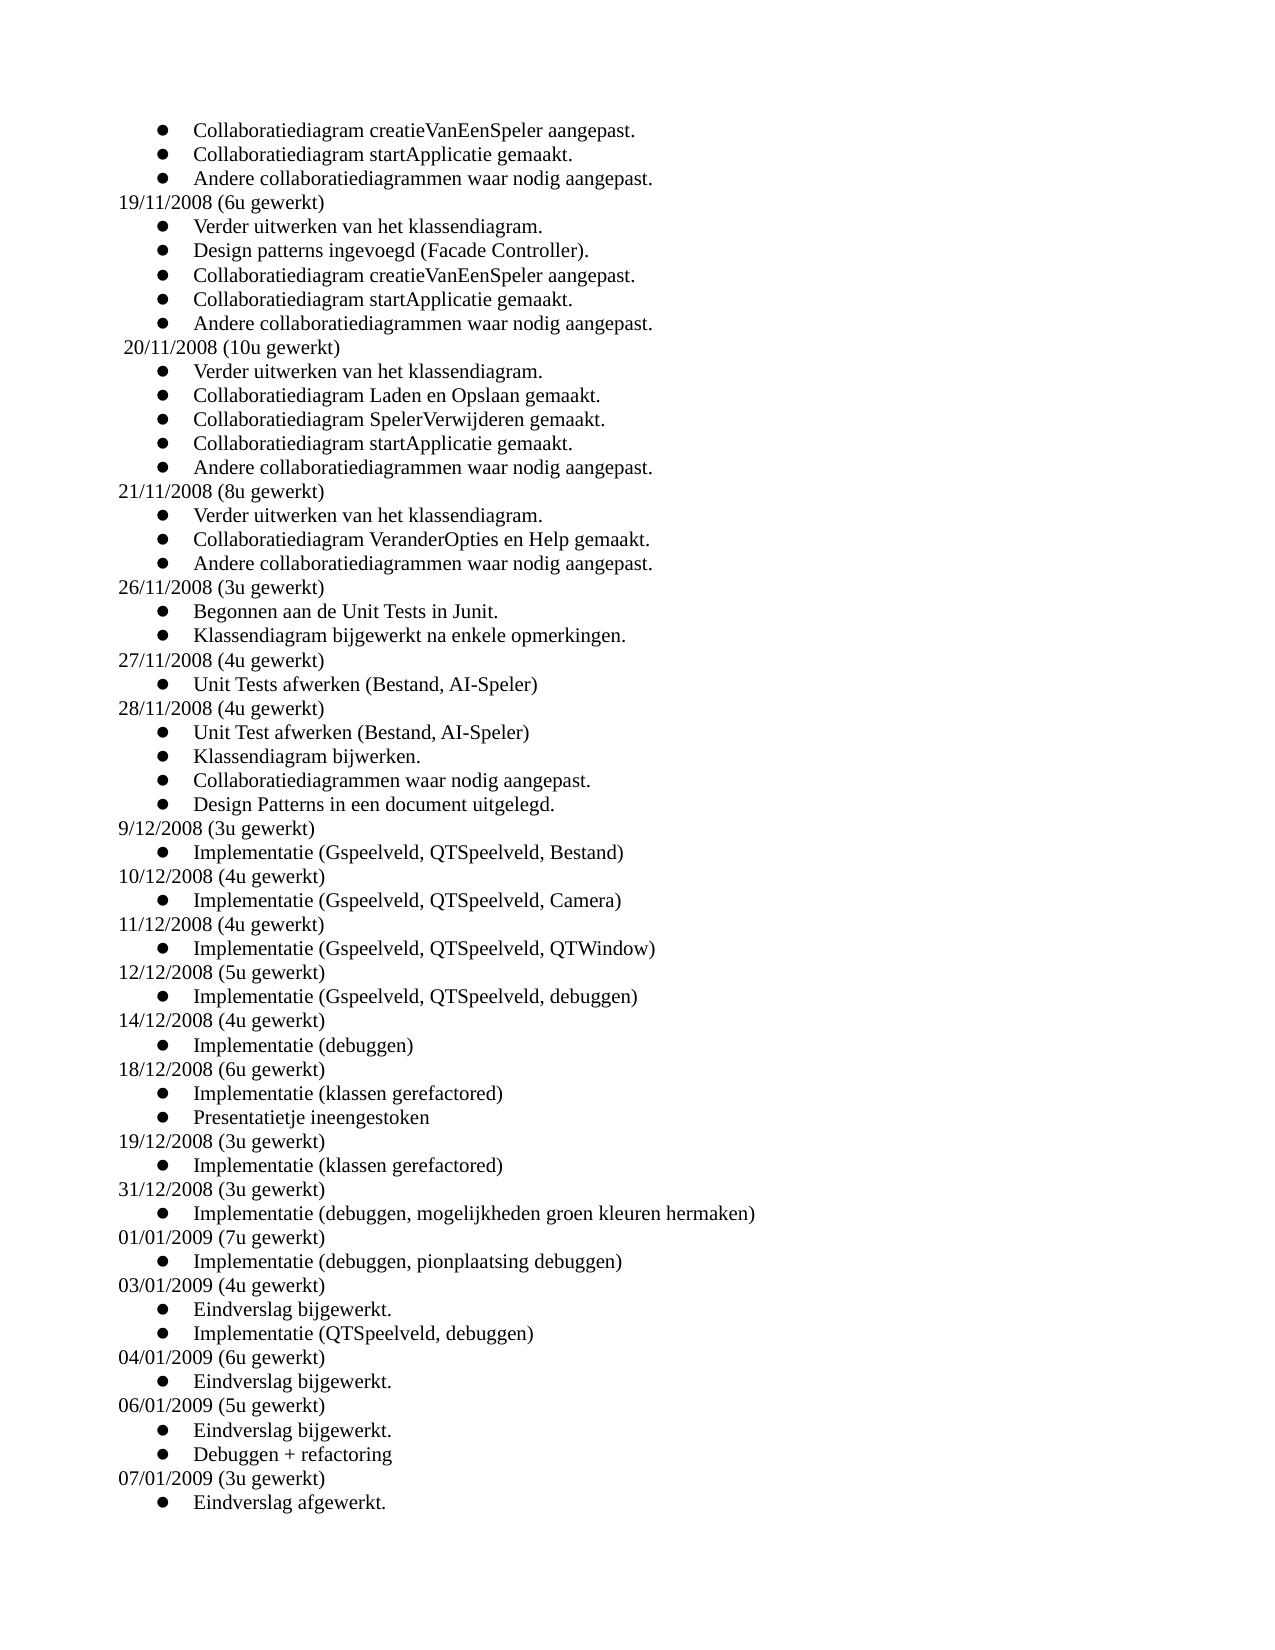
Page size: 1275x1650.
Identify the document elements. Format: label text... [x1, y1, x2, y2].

list Implementatie (QTSpeelveld, debuggen) [156, 1321, 1157, 1345]
list Debuggen + refactoring [156, 1442, 1157, 1466]
list Design patterns ingevoegd (Facade Controller). [156, 238, 1157, 262]
list Eindverslag bijgewerkt. [156, 1297, 1157, 1321]
list Verder uitwerken van het klassendiagram. [156, 214, 1157, 238]
list Verder uitwerken van het klassendiagram. [156, 359, 1157, 383]
list Design Patterns in een document uitgelegd. [156, 792, 1157, 816]
list Collaboratiediagram SpelerVerwijderen gemaakt. [156, 407, 1157, 431]
list Klassendiagram bijwerken. [156, 744, 1157, 768]
list Collaboratiediagram creatieVanEenSpeler aangepast. [156, 262, 1157, 287]
list Implementatie (debuggen, pionplaatsing debuggen) [156, 1249, 1157, 1273]
text 03/01/2009 (4u gewerkt) [118, 1273, 1157, 1297]
list Collaboratiediagram startApplicatie gemaakt. [156, 431, 1157, 455]
text 18/12/2008 (6u gewerkt) [118, 1057, 1157, 1081]
text 31/12/2008 (3u gewerkt) [118, 1177, 1157, 1201]
list Presentatietje ineengestoken [156, 1105, 1157, 1129]
text 28/11/2008 (4u gewerkt) [118, 696, 1157, 720]
list Collaboratiediagram startApplicatie gemaakt. [156, 287, 1157, 311]
list Collaboratiediagrammen waar nodig aangepast. [156, 768, 1157, 792]
text 20/11/2008 (10u gewerkt) [118, 335, 1157, 359]
list Andere collaboratiediagrammen waar nodig aangepast. [156, 455, 1157, 479]
list Implementatie (Gspeelveld, QTSpeelveld, Bestand) [156, 840, 1157, 864]
text 01/01/2009 (7u gewerkt) [118, 1225, 1157, 1249]
list Implementatie (debuggen) [156, 1032, 1157, 1057]
list Andere collaboratiediagrammen waar nodig aangepast. [156, 551, 1157, 575]
list Collaboratiediagram Laden en Opslaan gemaakt. [156, 383, 1157, 407]
list Andere collaboratiediagrammen waar nodig aangepast. [156, 166, 1157, 190]
list Eindverslag bijgewerkt. [156, 1417, 1157, 1442]
list Begonnen aan de Unit Tests in Junit. [156, 599, 1157, 623]
text 14/12/2008 (4u gewerkt) [118, 1008, 1157, 1032]
list Unit Test afwerken (Bestand, AI-Speler) [156, 720, 1157, 744]
list Implementatie (Gspeelveld, QTSpeelveld, Camera) [156, 888, 1157, 912]
list Unit Tests afwerken (Bestand, AI-Speler) [156, 672, 1157, 696]
text 06/01/2009 (5u gewerkt) [118, 1393, 1157, 1417]
text 19/12/2008 (3u gewerkt) [118, 1129, 1157, 1153]
text 26/11/2008 (3u gewerkt) [118, 575, 1157, 599]
list Implementatie (klassen gerefactored) [156, 1081, 1157, 1105]
list Implementatie (klassen gerefactored) [156, 1153, 1157, 1177]
list Klassendiagram bijgewerkt na enkele opmerkingen. [156, 623, 1157, 647]
text 12/12/2008 (5u gewerkt) [118, 960, 1157, 984]
text 19/11/2008 (6u gewerkt) [118, 190, 1157, 214]
list Collaboratiediagram creatieVanEenSpeler aangepast. [156, 118, 1157, 142]
list Eindverslag afgewerkt. [156, 1490, 1157, 1514]
list Implementatie (debuggen, mogelijkheden groen kleuren hermaken) [156, 1201, 1157, 1225]
text 10/12/2008 (4u gewerkt) [118, 864, 1157, 888]
text 27/11/2008 (4u gewerkt) [118, 647, 1157, 672]
text 9/12/2008 (3u gewerkt) [118, 816, 1157, 840]
text 11/12/2008 (4u gewerkt) [118, 912, 1157, 936]
list Eindverslag bijgewerkt. [156, 1369, 1157, 1393]
text 21/11/2008 (8u gewerkt) [118, 479, 1157, 503]
list Collaboratiediagram VeranderOpties en Help gemaakt. [156, 527, 1157, 551]
text 07/01/2009 (3u gewerkt) [118, 1466, 1157, 1490]
list Andere collaboratiediagrammen waar nodig aangepast. [156, 311, 1157, 335]
text 04/01/2009 (6u gewerkt) [118, 1345, 1157, 1369]
list Implementatie (Gspeelveld, QTSpeelveld, debuggen) [156, 984, 1157, 1008]
list Implementatie (Gspeelveld, QTSpeelveld, QTWindow) [156, 936, 1157, 960]
list Verder uitwerken van het klassendiagram. [156, 503, 1157, 527]
list Collaboratiediagram startApplicatie gemaakt. [156, 142, 1157, 166]
